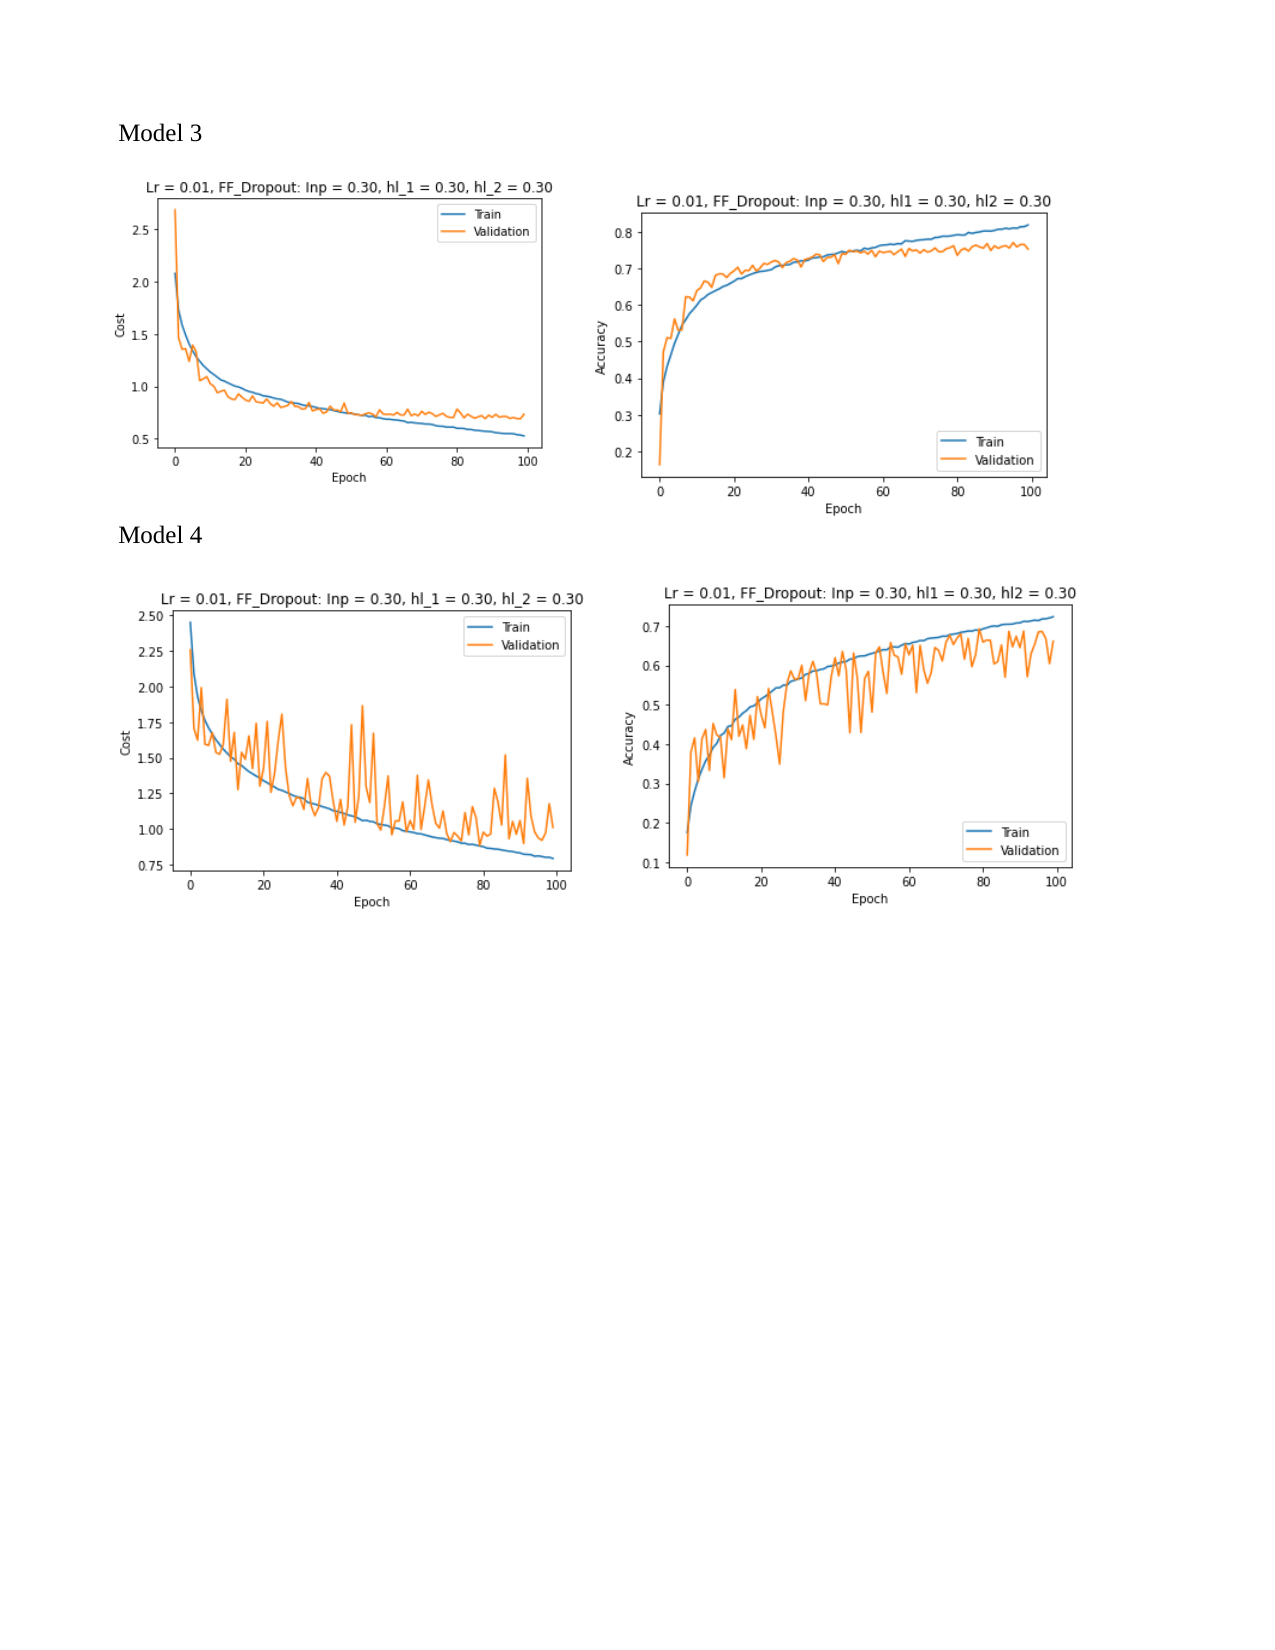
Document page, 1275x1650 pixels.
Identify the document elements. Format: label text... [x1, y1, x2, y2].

picture [588, 186, 1060, 523]
text Model 3 [118, 118, 1157, 147]
text Model 4 [118, 521, 1157, 549]
picture [107, 173, 561, 491]
picture [616, 578, 1085, 913]
picture [112, 584, 591, 916]
